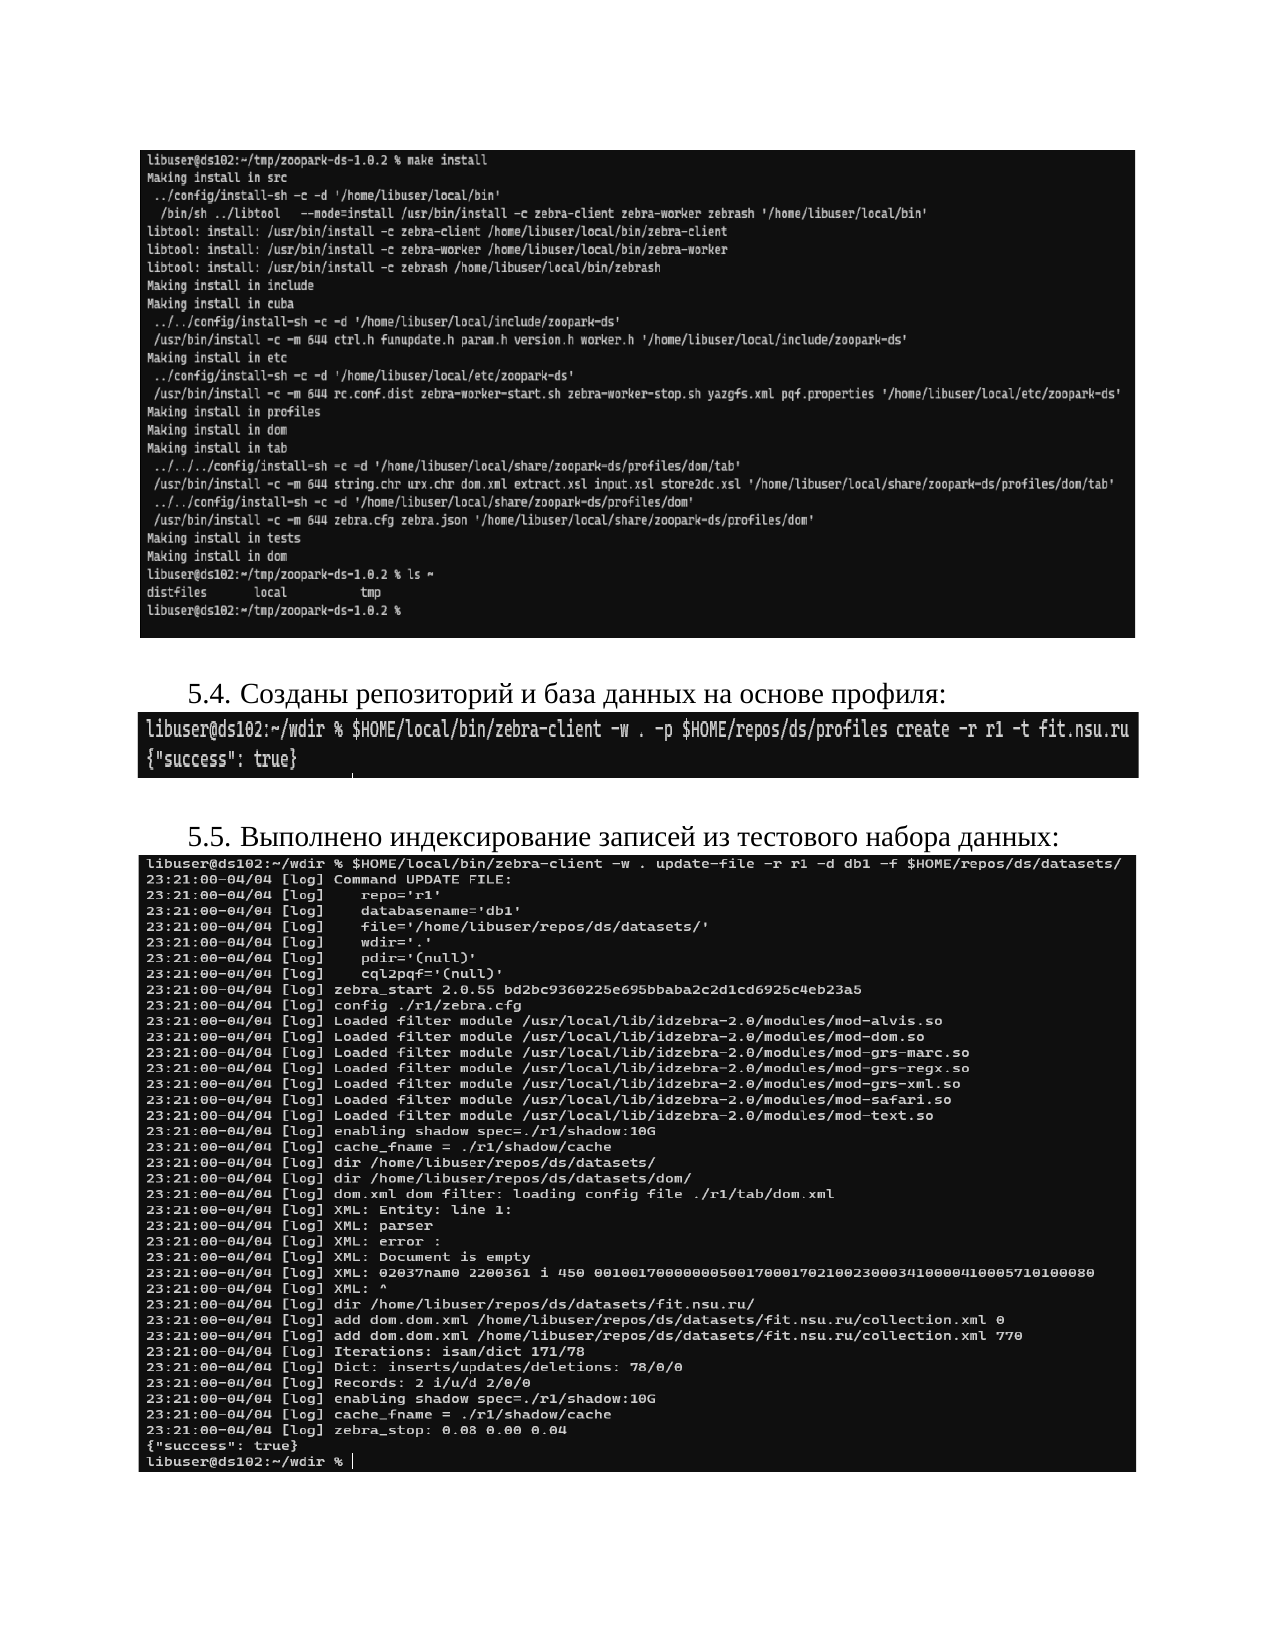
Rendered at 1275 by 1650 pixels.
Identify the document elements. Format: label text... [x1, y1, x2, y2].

picture [136, 712, 1139, 778]
list Выполнено индексирование записей из тестового набора данных: [187, 819, 1125, 853]
picture [138, 855, 1137, 1472]
list Созданы репозиторий и база данных на основе профиля: [187, 676, 1125, 710]
picture [140, 150, 1136, 638]
